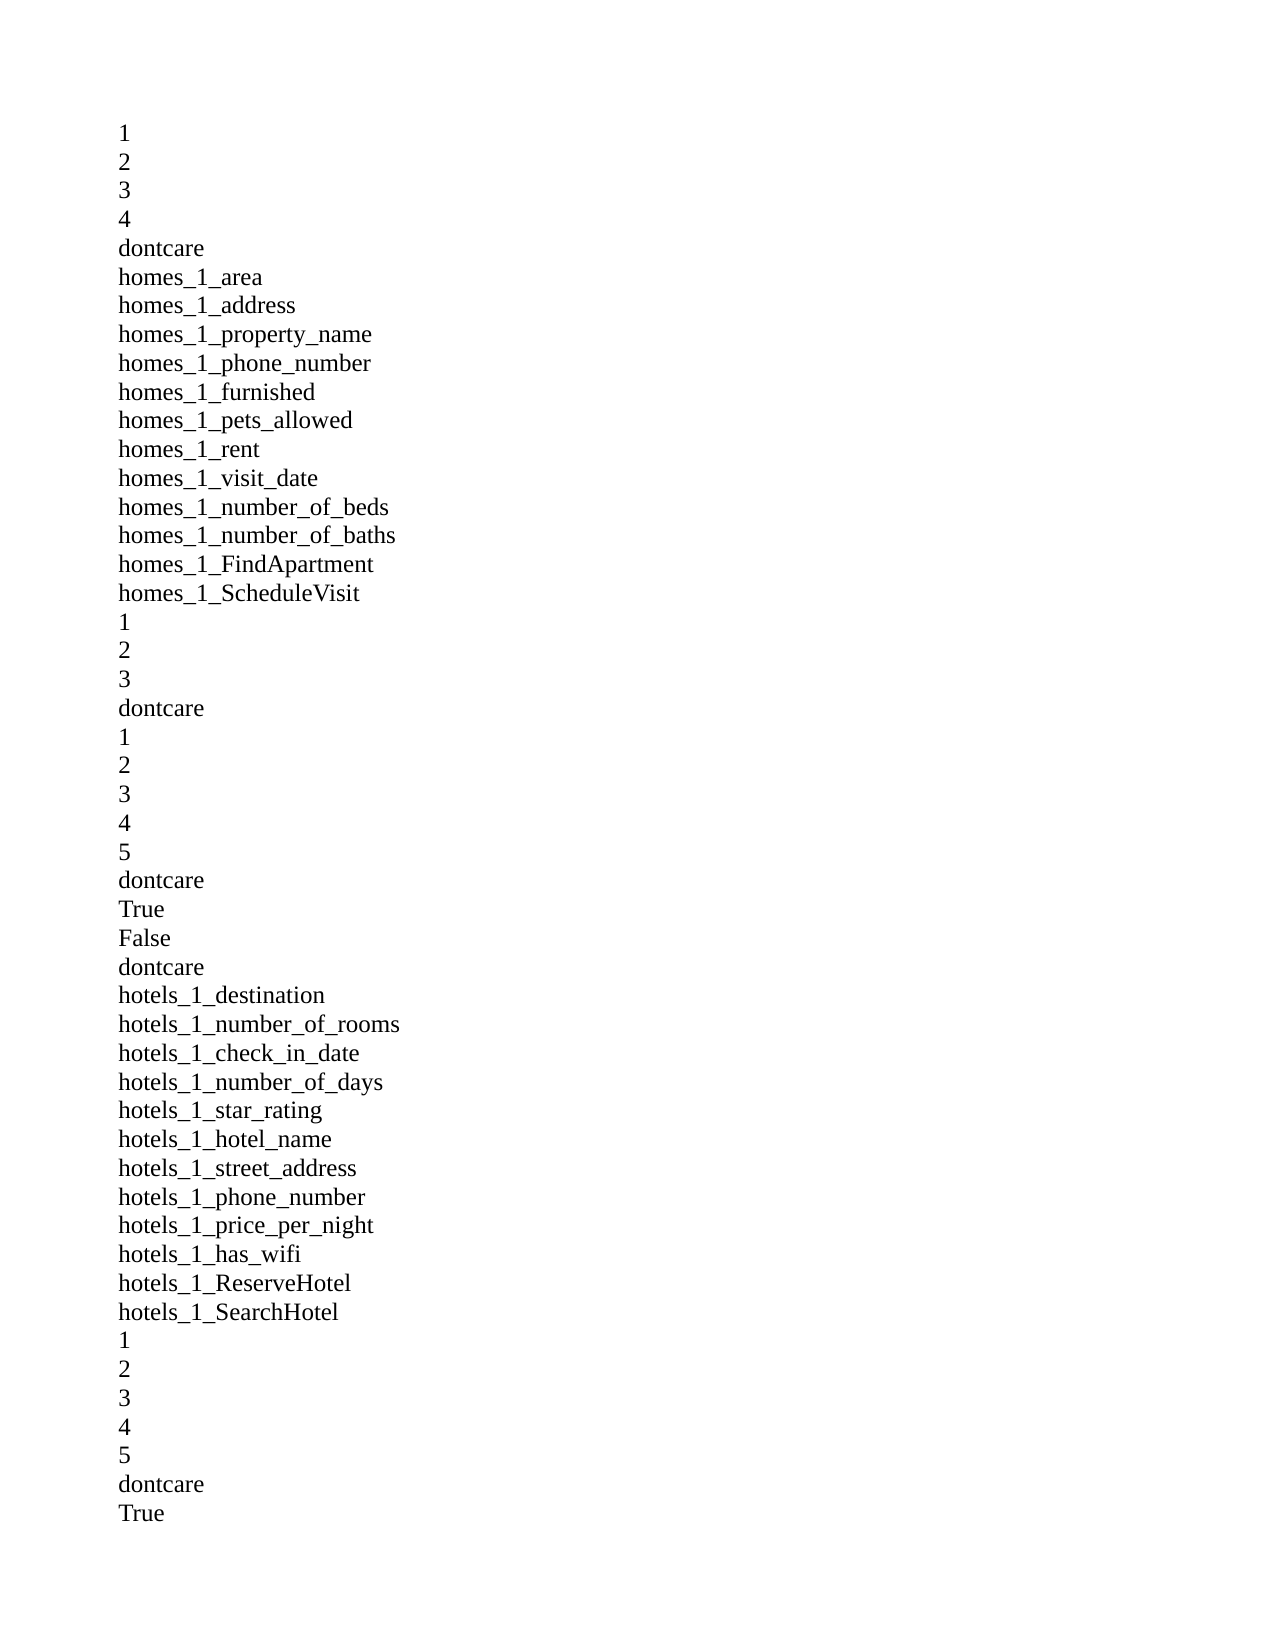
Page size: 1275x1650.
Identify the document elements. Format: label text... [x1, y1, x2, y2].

text dontcare [118, 1469, 1157, 1498]
text 1 [118, 607, 1157, 636]
text 4 [118, 1412, 1157, 1441]
text hotels_1_destination [118, 981, 1157, 1009]
text hotels_1_number_of_rooms [118, 1009, 1157, 1038]
text 3 [118, 1383, 1157, 1412]
text 3 [118, 779, 1157, 808]
text homes_1_FindApartment [118, 549, 1157, 578]
text hotels_1_hotel_name [118, 1124, 1157, 1153]
text homes_1_visit_date [118, 463, 1157, 492]
text True [118, 894, 1157, 923]
text hotels_1_number_of_days [118, 1067, 1157, 1096]
text hotels_1_price_per_night [118, 1211, 1157, 1239]
text homes_1_area [118, 262, 1157, 291]
text 4 [118, 204, 1157, 233]
text 2 [118, 636, 1157, 664]
text 3 [118, 664, 1157, 693]
text 1 [118, 1326, 1157, 1354]
text False [118, 923, 1157, 952]
text dontcare [118, 233, 1157, 262]
text homes_1_number_of_beds [118, 492, 1157, 521]
text hotels_1_check_in_date [118, 1038, 1157, 1067]
text 5 [118, 1441, 1157, 1469]
text dontcare [118, 693, 1157, 722]
text homes_1_property_name [118, 319, 1157, 348]
text 4 [118, 808, 1157, 837]
text hotels_1_ReserveHotel [118, 1268, 1157, 1297]
text 1 [118, 118, 1157, 147]
text homes_1_rent [118, 434, 1157, 463]
text 2 [118, 147, 1157, 176]
text True [118, 1498, 1157, 1527]
text homes_1_address [118, 291, 1157, 319]
text 2 [118, 751, 1157, 779]
text homes_1_pets_allowed [118, 406, 1157, 434]
text hotels_1_has_wifi [118, 1239, 1157, 1268]
text homes_1_furnished [118, 377, 1157, 406]
text hotels_1_phone_number [118, 1182, 1157, 1211]
text 3 [118, 176, 1157, 204]
text 5 [118, 837, 1157, 866]
text hotels_1_star_rating [118, 1096, 1157, 1124]
text dontcare [118, 866, 1157, 894]
text 1 [118, 722, 1157, 751]
text homes_1_ScheduleVisit [118, 578, 1157, 607]
text homes_1_phone_number [118, 348, 1157, 377]
text hotels_1_SearchHotel [118, 1297, 1157, 1326]
text homes_1_number_of_baths [118, 521, 1157, 549]
text hotels_1_street_address [118, 1153, 1157, 1182]
text dontcare [118, 952, 1157, 981]
text 2 [118, 1354, 1157, 1383]
